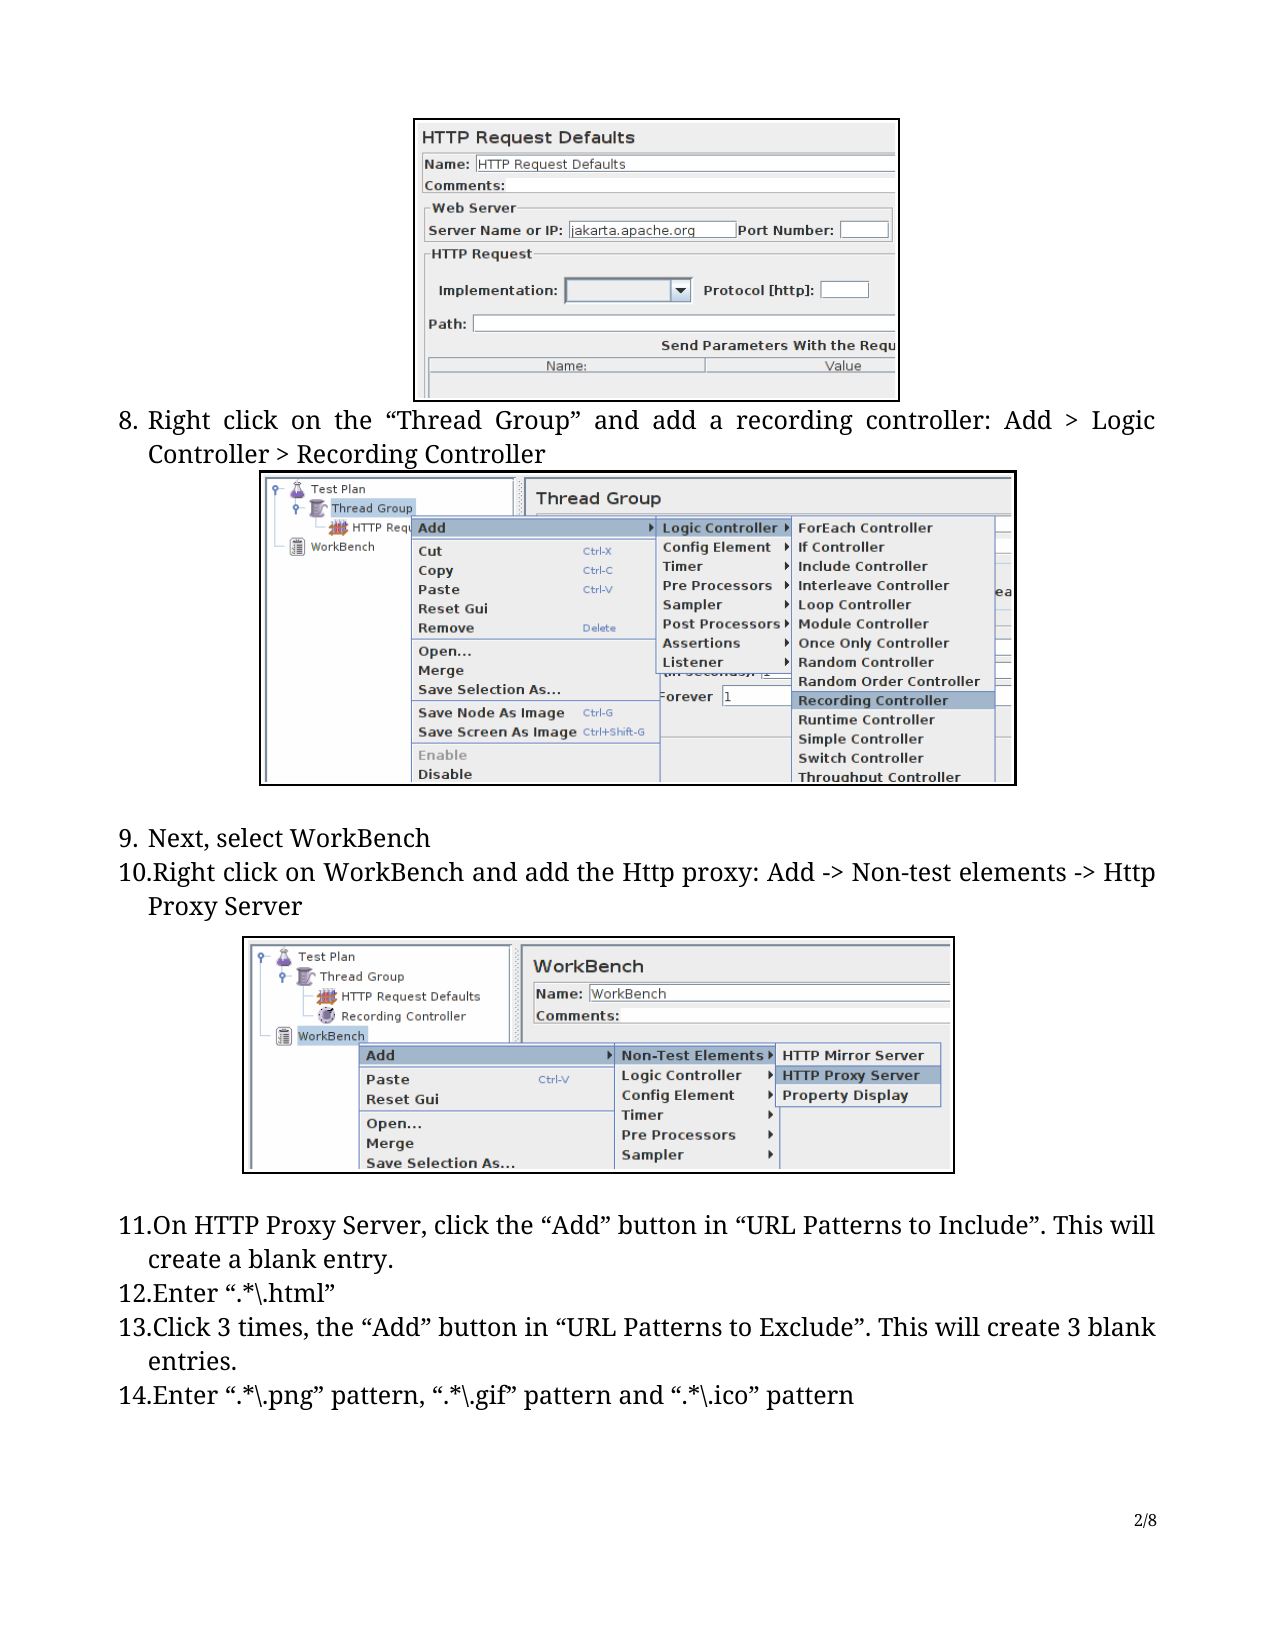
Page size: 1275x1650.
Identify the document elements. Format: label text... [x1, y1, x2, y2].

picture [417, 123, 896, 398]
picture [247, 940, 951, 1169]
list On HTTP Proxy Server, click the “Add” button in “URL Patterns to Include”. This will create a blank entry. [118, 1208, 1157, 1276]
list Enter “.*\.png” pattern, “.*\.gif” pattern and “.*\.ico” pattern [118, 1377, 1157, 1411]
picture [263, 475, 1012, 782]
list Click 3 times, the “Add” button in “URL Patterns to Exclude”. This will create 3 blank entries. [118, 1309, 1157, 1377]
list Right click on WorkBench and add the Http proxy: Add -> Non-test elements -> Http Proxy Server [118, 854, 1157, 922]
list Enter “.*\.html” [118, 1276, 1157, 1309]
list Right click on the “Thread Group” and add a recording controller: Add > Logic Controller > Recording Controller [118, 118, 1157, 470]
list Next, select WorkBench [118, 820, 1157, 854]
